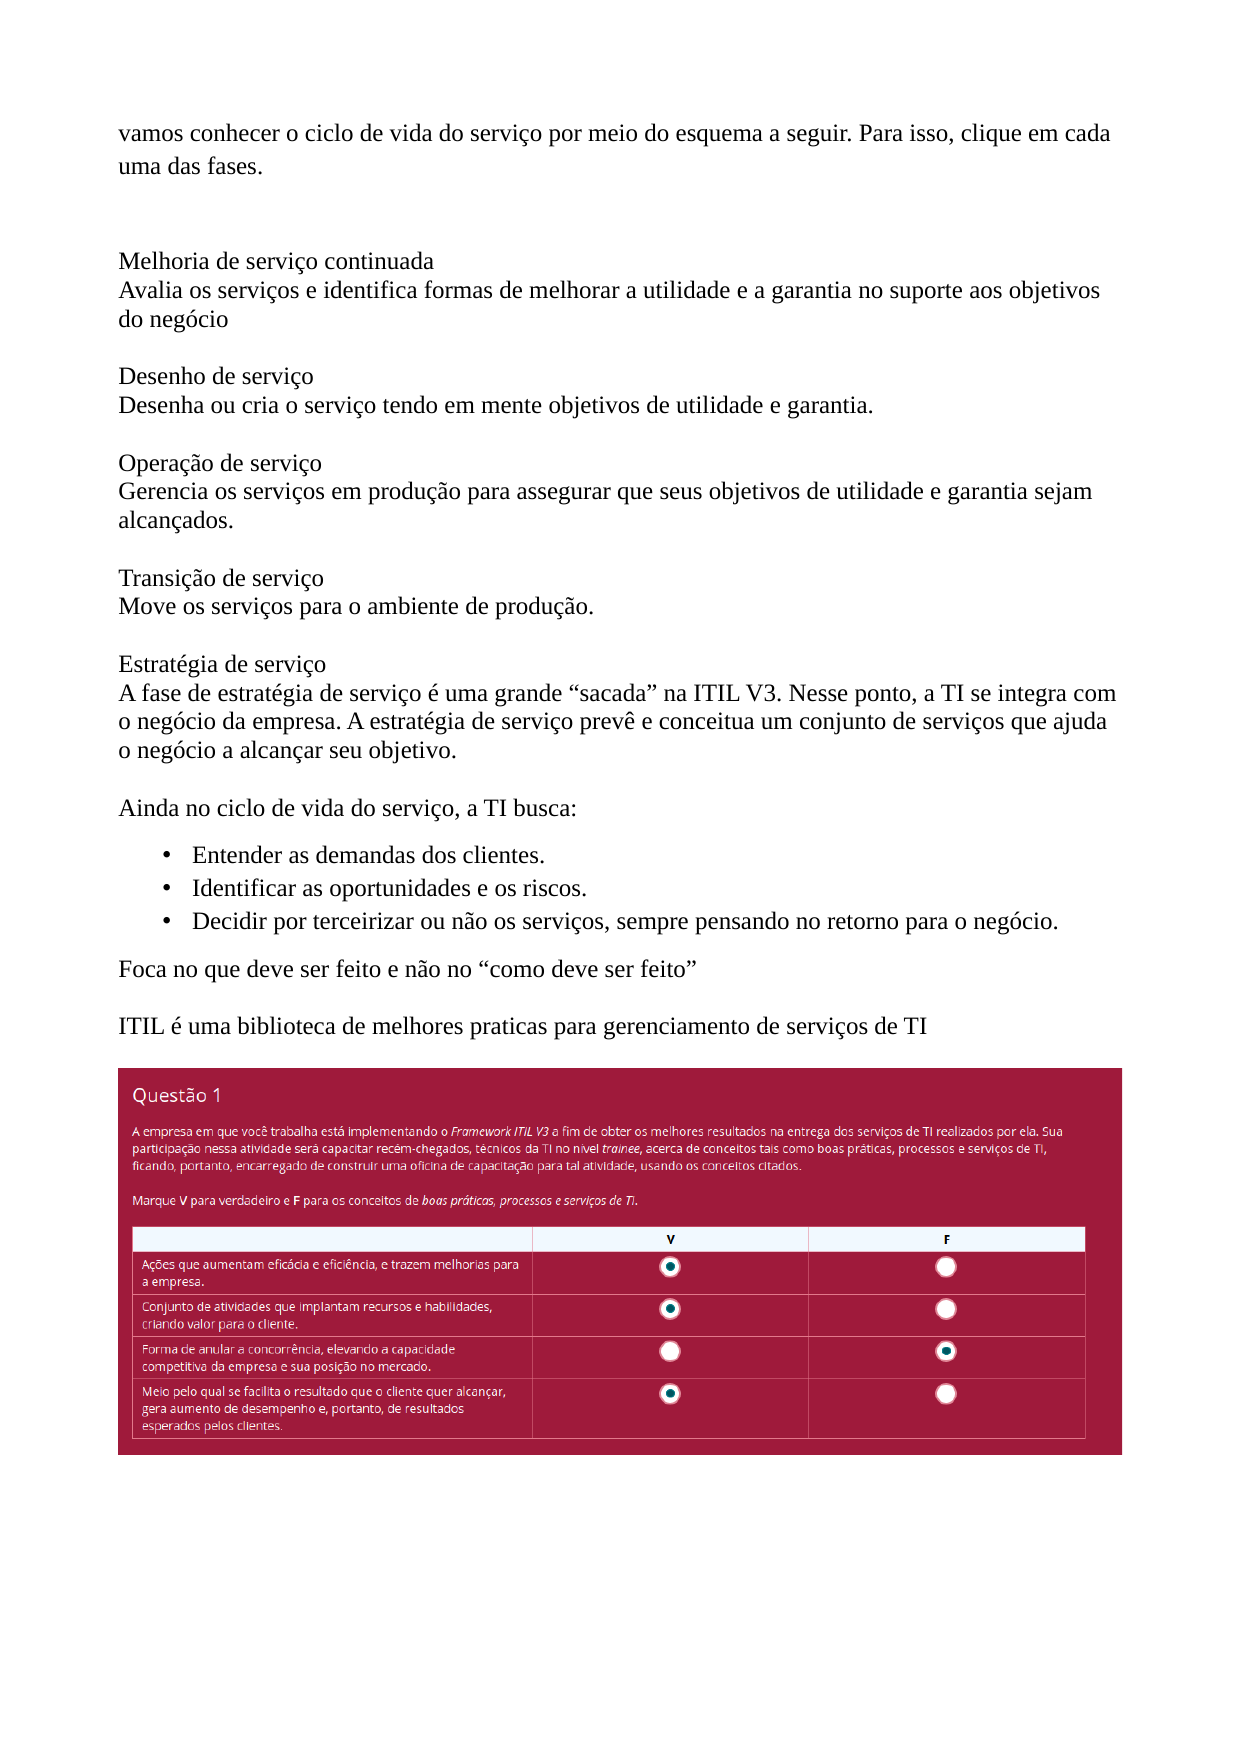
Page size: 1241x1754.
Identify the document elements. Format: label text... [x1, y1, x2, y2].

text Melhoria de serviço continuada [118, 246, 1122, 275]
text Desenho de serviço [118, 361, 1122, 390]
text Move os serviços para o ambiente de produção. [118, 591, 1122, 620]
text Foca no que deve ser feito e não no “como deve ser feito” [118, 954, 1122, 983]
text Gerencia os serviços em produção para assegurar que seus objetivos de utilidade e garantia sejam alcançados. [118, 476, 1122, 534]
text Operação de serviço [118, 448, 1122, 476]
list Decidir por terceirizar ou não os serviços, sempre pensando no retorno para o negócio. [162, 906, 1122, 935]
text ITIL é uma biblioteca de melhores praticas para gerenciamento de serviços de TI [118, 1011, 1122, 1040]
picture [118, 1068, 1123, 1455]
text vamos conhecer o ciclo de vida do serviço por meio do esquema a seguir. Para isso, clique em cada uma das fases. [118, 118, 1122, 180]
text Desenha ou cria o serviço tendo em mente objetivos de utilidade e garantia. [118, 390, 1122, 419]
text Avalia os serviços e identifica formas de melhorar a utilidade e a garantia no suporte aos objetivos do negócio [118, 275, 1122, 333]
text Estratégia de serviço [118, 649, 1122, 678]
list Entender as demandas dos clientes. [162, 840, 1122, 869]
text A fase de estratégia de serviço é uma grande “sacada” na ITIL V3. Nesse ponto, a TI se integra com o negócio da empresa. A estratégia de serviço prevê e conceitua um conjunto de serviços que ajuda o negócio a alcançar seu objetivo. [118, 678, 1122, 764]
text Ainda no ciclo de vida do serviço, a TI busca: [118, 793, 1122, 821]
text Transição de serviço [118, 563, 1122, 591]
list Identificar as oportunidades e os riscos. [162, 873, 1122, 902]
